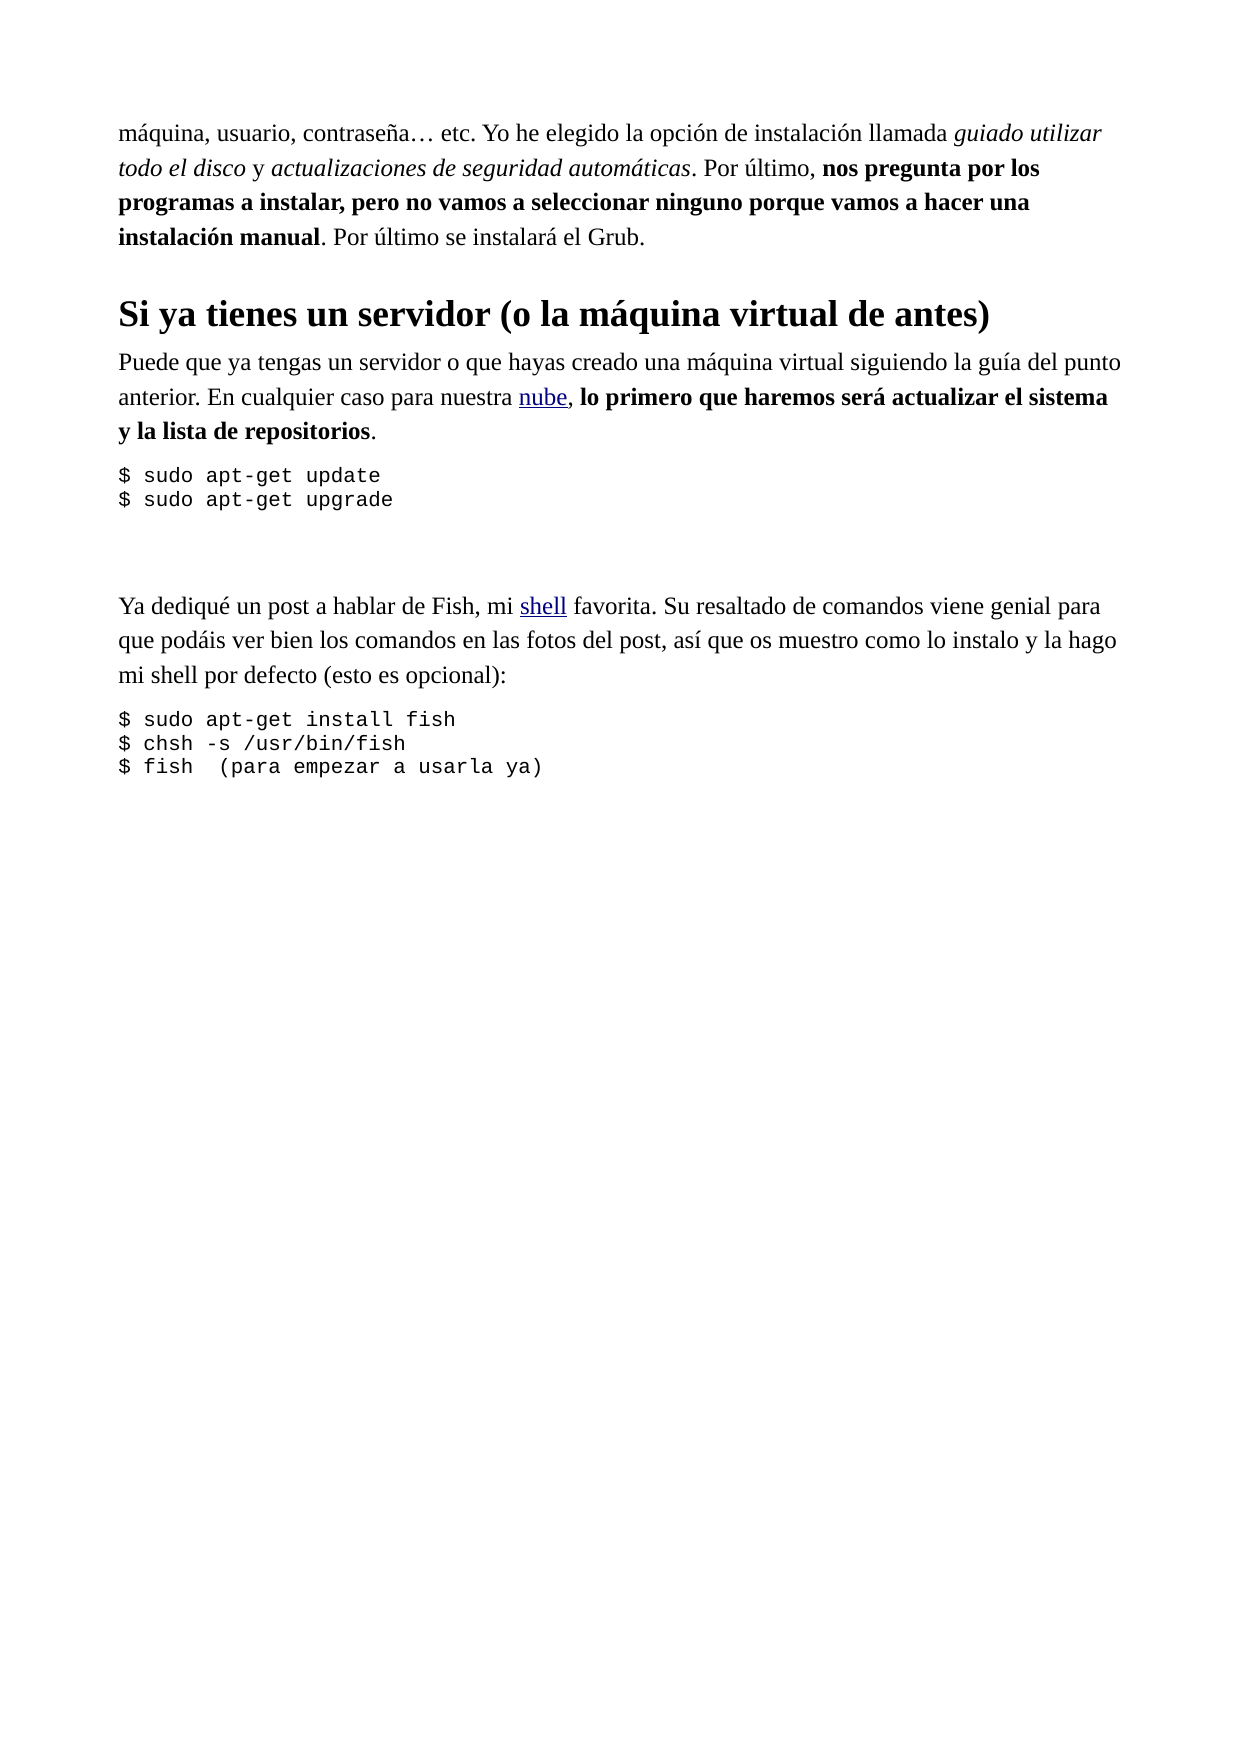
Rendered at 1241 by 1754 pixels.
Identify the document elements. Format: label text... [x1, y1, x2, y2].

text $ sudo apt-get upgrade [118, 489, 1122, 512]
subtitle Si ya tienes un servidor (o la máquina virtual de antes) [118, 291, 1122, 334]
text máquina, usuario, contraseña… etc. Yo he elegido la opción de instalación llamada guiado utilizar todo el disco y actualizaciones de seguridad automáticas. Por último, nos pregunta por los programas a instalar, pero no vamos a seleccionar ninguno porque vamos a hacer una instalación manual. Por último se instalará el Grub. [118, 118, 1122, 250]
text $ sudo apt-get install fish [118, 709, 1122, 733]
text $ chsh -s /usr/bin/fish [118, 733, 1122, 756]
text $ fish (para empezar a usarla ya) [118, 756, 1122, 780]
text Puede que ya tengas un servidor o que hayas creado una máquina virtual siguiendo la guía del punto anterior. En cualquier caso para nuestra nube, lo primero que haremos será actualizar el sistema y la lista de repositorios. [118, 347, 1122, 445]
text Ya dediqué un post a hablar de Fish, mi shell favorita. Su resaltado de comandos viene genial para que podáis ver bien los comandos en las fotos del post, así que os muestro como lo instalo y la hago mi shell por defecto (esto es opcional): [118, 591, 1122, 689]
text $ sudo apt-get update [118, 465, 1122, 489]
